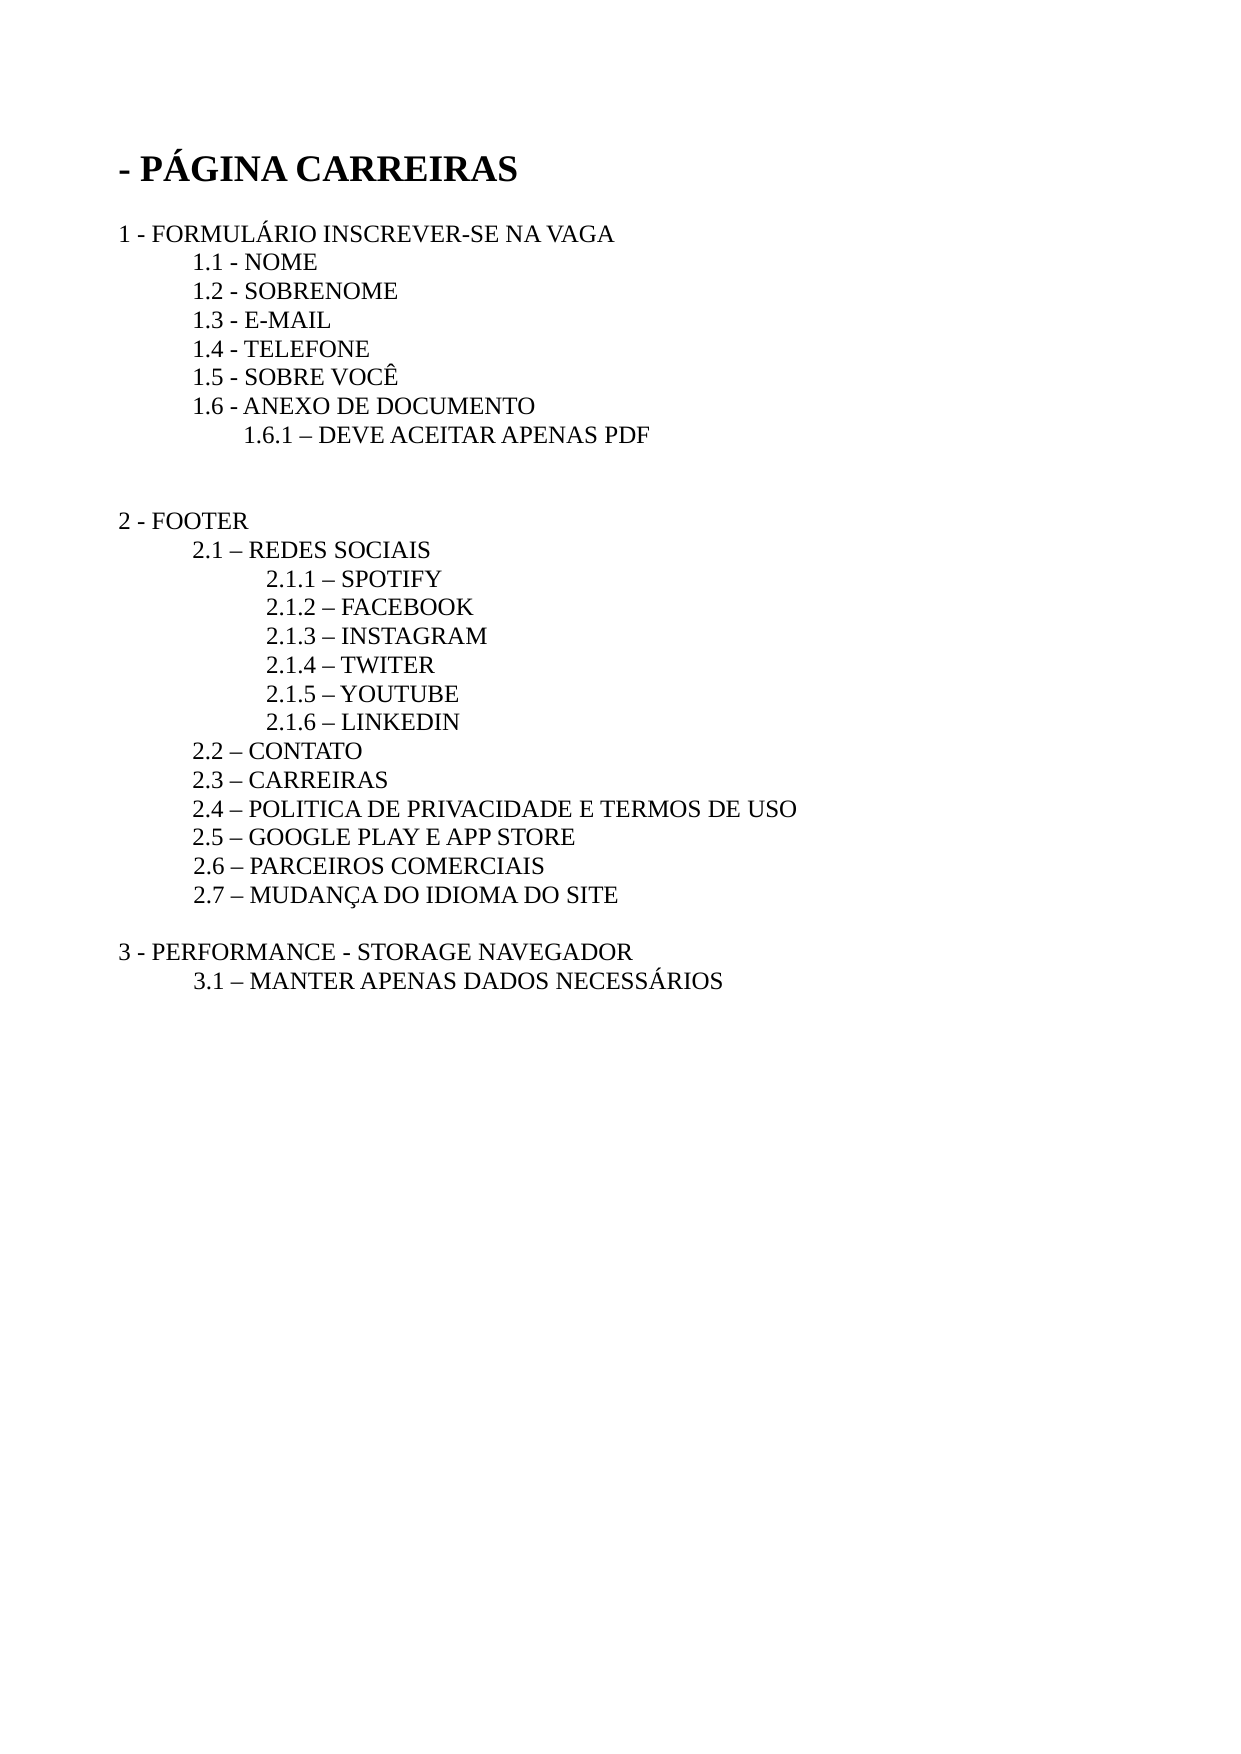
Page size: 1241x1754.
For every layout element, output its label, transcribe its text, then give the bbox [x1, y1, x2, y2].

text 2 - FOOTER [118, 506, 1122, 535]
text 2.1.5 – YOUTUBE [118, 679, 1122, 707]
text 1.6.1 – DEVE ACEITAR APENAS PDF [118, 420, 1122, 449]
text 2.4 – POLITICA DE PRIVACIDADE E TERMOS DE USO [118, 794, 1122, 822]
text 2.1.3 – INSTAGRAM [118, 621, 1122, 650]
text 2.5 – GOOGLE PLAY E APP STORE [118, 822, 1122, 851]
text 1.3 - E-MAIL [118, 305, 1122, 334]
text 2.1.2 – FACEBOOK [118, 592, 1122, 621]
text 2.1.4 – TWITER [118, 650, 1122, 679]
text 2.2 – CONTATO [118, 736, 1122, 765]
text 2.1.1 – SPOTIFY [118, 564, 1122, 592]
text 2.1.6 – LINKEDIN [118, 707, 1122, 736]
text 1.5 - SOBRE VOCÊ [118, 362, 1122, 391]
text - PÁGINA CARREIRAS [118, 147, 1122, 190]
text 1.2 - SOBRENOME [118, 276, 1122, 305]
text 2.1 – REDES SOCIAIS [118, 535, 1122, 564]
text 1.4 - TELEFONE [118, 334, 1122, 362]
text 3 - PERFORMANCE - STORAGE NAVEGADOR [118, 937, 1122, 966]
text 2.3 – CARREIRAS [118, 765, 1122, 794]
text 1.1 - NOME [118, 247, 1122, 276]
text 1 - FORMULÁRIO INSCREVER-SE NA VAGA [118, 219, 1122, 247]
text 2.7 – MUDANÇA DO IDIOMA DO SITE [118, 880, 1122, 909]
text 2.6 – PARCEIROS COMERCIAIS [118, 851, 1122, 880]
text 1.6 - ANEXO DE DOCUMENTO [118, 391, 1122, 420]
text 3.1 – MANTER APENAS DADOS NECESSÁRIOS [118, 966, 1122, 995]
